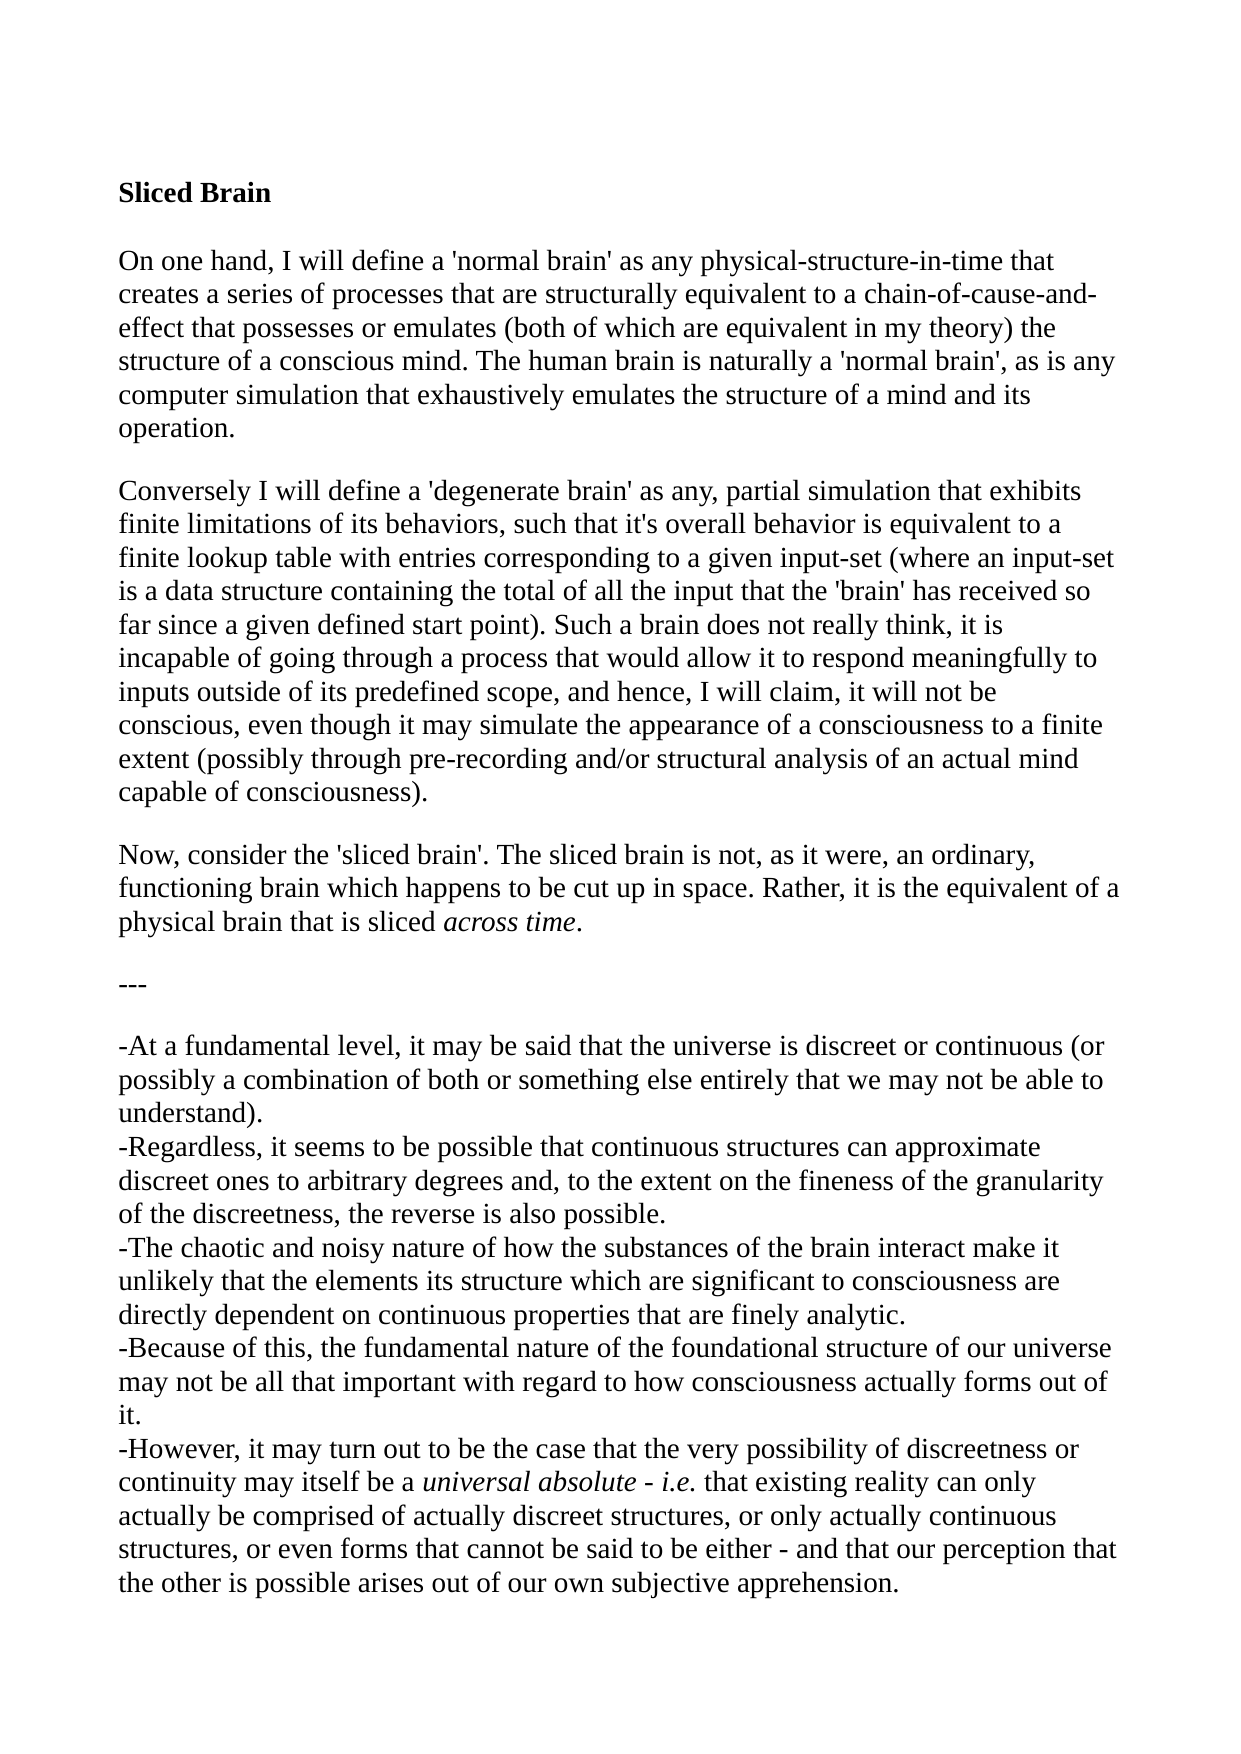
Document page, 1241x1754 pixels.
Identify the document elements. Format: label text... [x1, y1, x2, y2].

text Sliced Brain [118, 176, 1122, 209]
text -Regardless, it seems to be possible that continuous structures can approximate discreet ones to arbitrary degrees and, to the extent on the fineness of the granularity of the discreetness, the reverse is also possible. [118, 1129, 1122, 1230]
text On one hand, I will define a 'normal brain' as any physical-structure-in-time that creates a series of processes that are structurally equivalent to a chain-of-cause-and-effect that possesses or emulates (both of which are equivalent in my theory) the structure of a conscious mind. The human brain is naturally a 'normal brain', as is any computer simulation that exhaustively emulates the structure of a mind and its operation. [118, 209, 1122, 444]
text Conversely I will define a 'degenerate brain' as any, partial simulation that exhibits finite limitations of its behaviors, such that it's overall behavior is equivalent to a finite lookup table with entries corresponding to a given input-set (where an input-set is a data structure containing the total of all the input that the 'brain' has received so far since a given defined start point). Such a brain does not really think, it is incapable of going through a process that would allow it to respond meaningfully to inputs outside of its predefined scope, and hence, I will claim, it will not be conscious, even though it may simulate the appearance of a consciousness to a finite extent (possibly through pre-recording and/or structural analysis of an actual mind capable of consciousness). [118, 473, 1122, 808]
text -However, it may turn out to be the case that the very possibility of discreetness or continuity may itself be a universal absolute - i.e. that existing reality can only actually be comprised of actually discreet structures, or only actually continuous structures, or even forms that cannot be said to be either - and that our perception that the other is possible arises out of our own subjective apprehension. [118, 1431, 1122, 1599]
text --- [118, 966, 1122, 1000]
text -The chaotic and noisy nature of how the substances of the brain interact make it unlikely that the elements its structure which are significant to consciousness are directly dependent on continuous properties that are finely analytic. [118, 1230, 1122, 1330]
text Now, consider the 'sliced brain'. The sliced brain is not, as it were, an ordinary, functioning brain which happens to be cut up in space. Rather, it is the equivalent of a physical brain that is sliced across time. [118, 837, 1122, 937]
text -Because of this, the fundamental nature of the foundational structure of our universe may not be all that important with regard to how consciousness actually forms out of it. [118, 1330, 1122, 1431]
text -At a fundamental level, it may be said that the universe is discreet or continuous (or possibly a combination of both or something else entirely that we may not be able to understand). [118, 1028, 1122, 1129]
